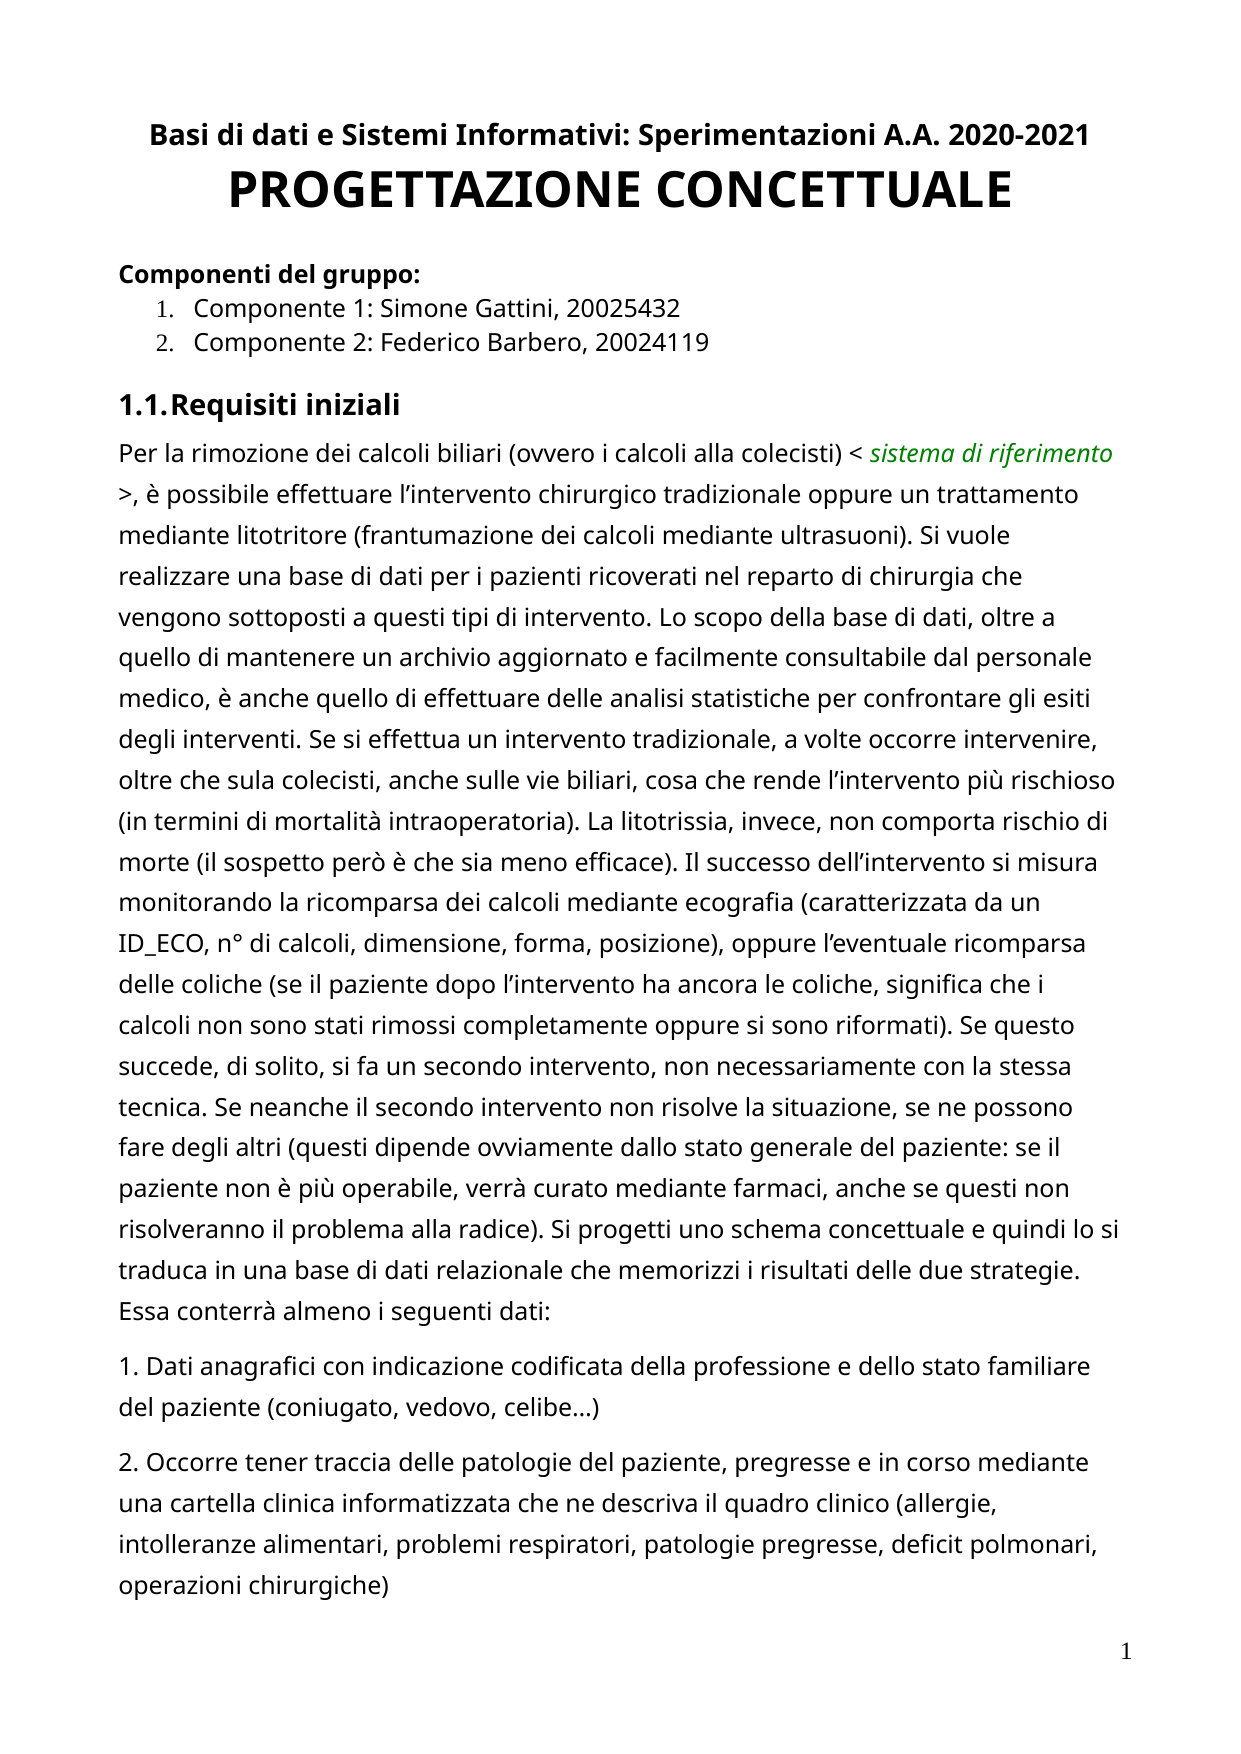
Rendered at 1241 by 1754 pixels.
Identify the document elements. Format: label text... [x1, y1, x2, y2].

text 1. Dati anagrafici con indicazione codificata della professione e dello stato familiare del paziente (coniugato, vedovo, celibe…) [118, 1349, 1122, 1424]
text Basi di dati e Sistemi Informativi: Sperimentazioni A.A. 2020-2021 [118, 115, 1122, 154]
text Componenti del gruppo: [118, 257, 1122, 291]
text Per la rimozione dei calcoli biliari (ovvero i calcoli alla colecisti) < sistema di riferimento >, è possibile effettuare l’intervento chirurgico tradizionale oppure un trattamento mediante litotritore (frantumazione dei calcoli mediante ultrasuoni). Si vuole realizzare una base di dati per i pazienti ricoverati nel reparto di chirurgia che vengono sottoposti a questi tipi di intervento. Lo scopo della base di dati, oltre a quello di mantenere un archivio aggiornato e facilmente consultabile dal personale medico, è anche quello di effettuare delle analisi statistiche per confrontare gli esiti degli interventi. Se si effettua un intervento tradizionale, a volte occorre intervenire, oltre che sula colecisti, anche sulle vie biliari, cosa che rende l’intervento più rischioso (in termini di mortalità intraoperatoria). La litotrissia, invece, non comporta rischio di morte (il sospetto però è che sia meno efficace). Il successo dell’intervento si misura monitorando la ricomparsa dei calcoli mediante ecografia (caratterizzata da un ID_ECO, n° di calcoli, dimensione, forma, posizione), oppure l’eventuale ricomparsa delle coliche (se il paziente dopo l’intervento ha ancora le coliche, significa che i calcoli non sono stati rimossi completamente oppure si sono riformati). Se questo succede, di solito, si fa un secondo intervento, non necessariamente con la stessa tecnica. Se neanche il secondo intervento non risolve la situazione, se ne possono fare degli altri (questi dipende ovviamente dallo stato generale del paziente: se il paziente non è più operabile, verrà curato mediante farmaci, anche se questi non risolveranno il problema alla radice). Si progetti uno schema concettuale e quindi lo si traduca in una base di dati relazionale che memorizzi i risultati delle due strategie. Essa conterrà almeno i seguenti dati: [118, 436, 1122, 1327]
list Componente 1: Simone Gattini, 20025432 [156, 291, 1122, 325]
list Requisiti iniziali [118, 384, 1122, 423]
list Componente 2: Federico Barbero, 20024119 [156, 325, 1122, 359]
text PROGETTAZIONE CONCETTUALE [118, 154, 1122, 222]
text 2. Occorre tener traccia delle patologie del paziente, pregresse e in corso mediante una cartella clinica informatizzata che ne descriva il quadro clinico (allergie, intolleranze alimentari, problemi respiratori, patologie pregresse, deficit polmonari, operazioni chirurgiche) [118, 1445, 1122, 1602]
